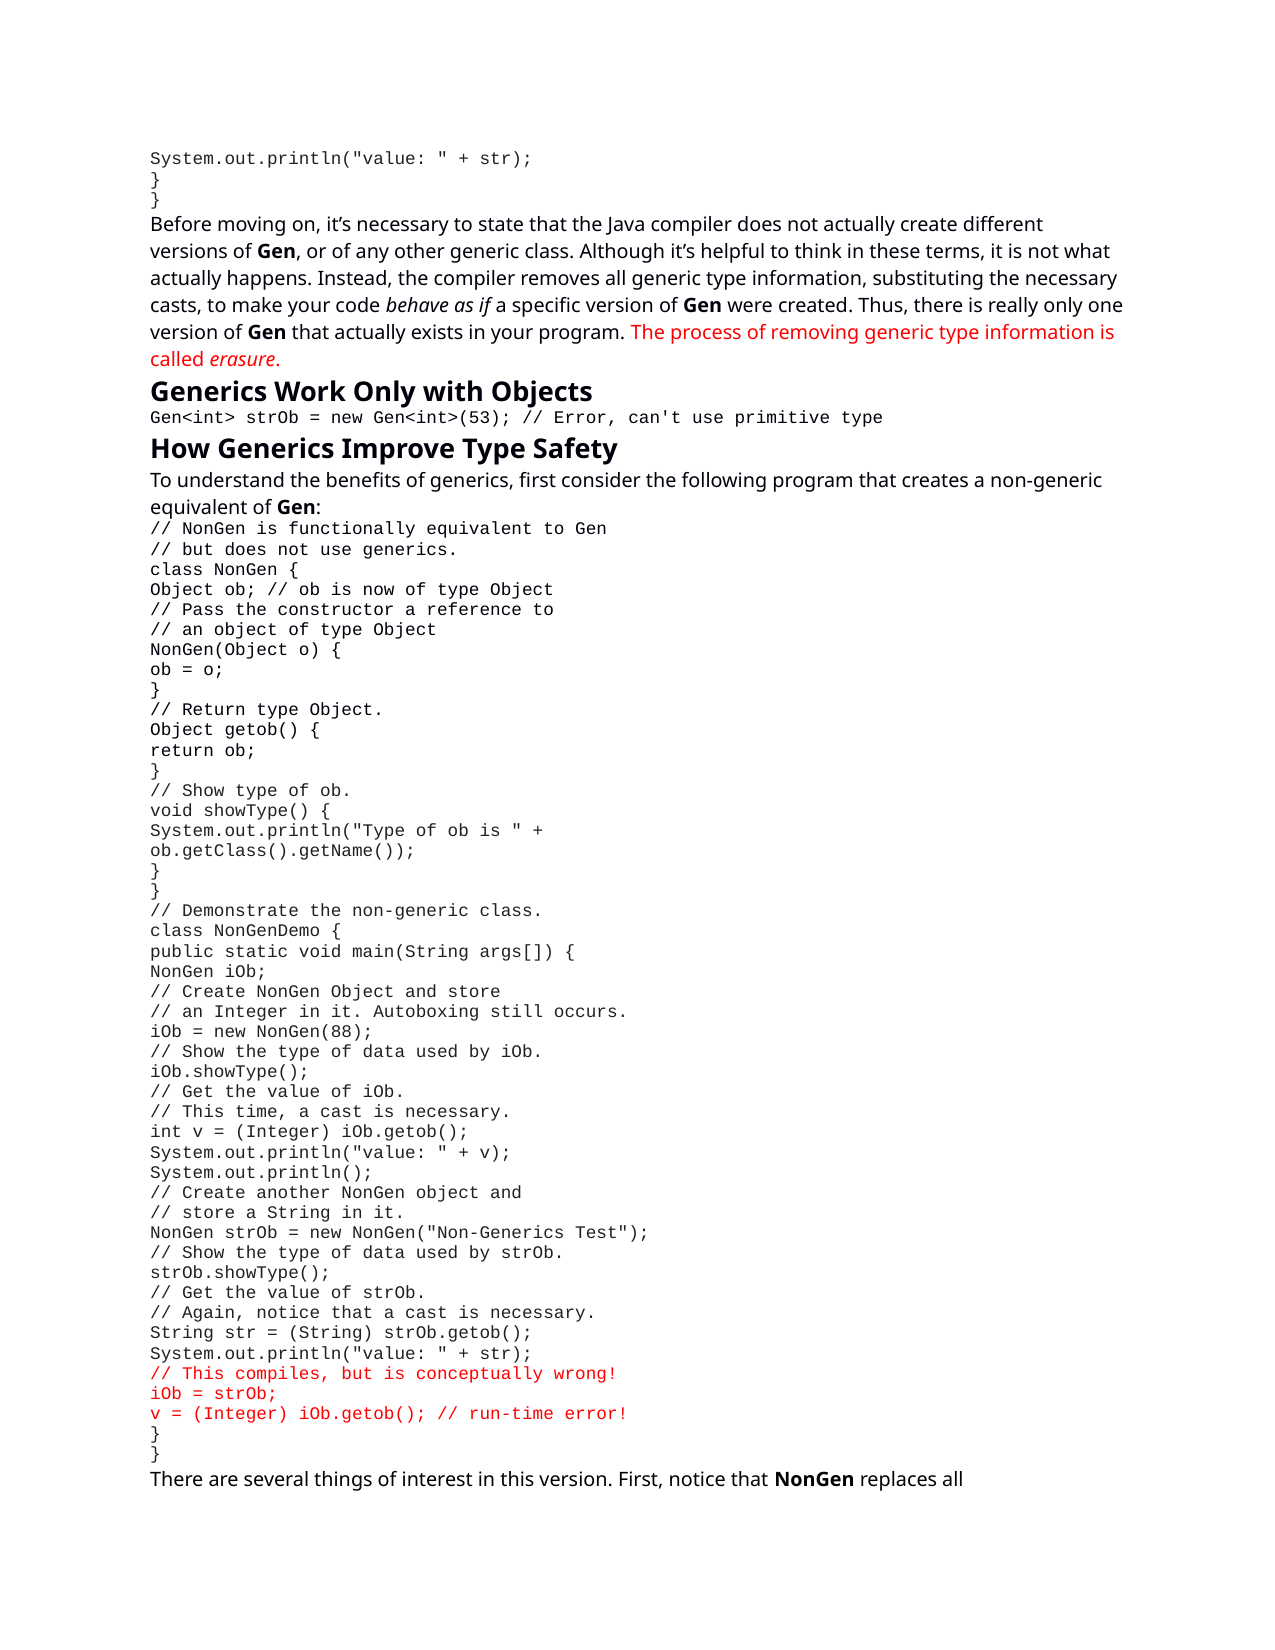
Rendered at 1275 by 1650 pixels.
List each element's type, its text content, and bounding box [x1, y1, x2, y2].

text int v = (Integer) iOb.getob(); [150, 1123, 1125, 1143]
text // This compiles, but is conceptually wrong! [150, 1364, 1125, 1384]
text // This time, a cast is necessary. [150, 1103, 1125, 1123]
text System.out.println(); [150, 1163, 1125, 1183]
text // NonGen is functionally equivalent to Gen [150, 520, 1125, 540]
text } [150, 862, 1125, 882]
text // an object of type Object [150, 621, 1125, 641]
text void showType() { [150, 801, 1125, 822]
text } [150, 761, 1125, 781]
text // Pass the constructor a reference to [150, 600, 1125, 621]
text // Show the type of data used by iOb. [150, 1043, 1125, 1063]
text return ob; [150, 741, 1125, 761]
text Object ob; // ob is now of type Object [150, 580, 1125, 600]
text iOb = new NonGen(88); [150, 1023, 1125, 1043]
text // Return type Object. [150, 701, 1125, 721]
text // Create another NonGen object and [150, 1183, 1125, 1203]
text strOb.showType(); [150, 1264, 1125, 1284]
text public static void main(String args[]) { [150, 942, 1125, 962]
text There are several things of interest in this version. First, notice that NonGen replaces all [150, 1465, 1125, 1492]
text } [150, 1445, 1125, 1465]
text iOb = strOb; [150, 1384, 1125, 1404]
text iOb.showType(); [150, 1063, 1125, 1083]
text } [150, 681, 1125, 701]
text System.out.println("Type of ob is " + [150, 822, 1125, 842]
text // Show the type of data used by strOb. [150, 1244, 1125, 1264]
text Before moving on, it’s necessary to state that the Java compiler does not actually create different versions of Gen, or of any other generic class. Although it’s helpful to think in these terms, it is not what actually happens. Instead, the compiler removes all generic type information, substituting the necessary casts, to make your code behave as if a specific version of Gen were created. Thus, there is really only one version of Gen that actually exists in your program. The process of removing generic type information is called erasure. [150, 210, 1125, 372]
text ob.getClass().getName()); [150, 842, 1125, 862]
text How Generics Improve Type Safety [150, 429, 1125, 466]
text To understand the benefits of generics, first consider the following program that creates a non-generic equivalent of Gen: [150, 466, 1125, 520]
text } [150, 170, 1125, 190]
text System.out.println("value: " + str); [150, 150, 1125, 170]
text // an Integer in it. Autoboxing still occurs. [150, 1002, 1125, 1023]
text // Get the value of iOb. [150, 1083, 1125, 1103]
text NonGen(Object o) { [150, 641, 1125, 661]
text // Show type of ob. [150, 781, 1125, 801]
text // but does not use generics. [150, 540, 1125, 560]
text // Get the value of strOb. [150, 1284, 1125, 1304]
text Generics Work Only with Objects [150, 372, 1125, 409]
text NonGen iOb; [150, 962, 1125, 982]
text // Demonstrate the non-generic class. [150, 902, 1125, 922]
text Object getob() { [150, 721, 1125, 741]
text NonGen strOb = new NonGen("Non-Generics Test"); [150, 1224, 1125, 1244]
text Gen<int> strOb = new Gen<int>(53); // Error, can't use primitive type [150, 409, 1125, 429]
text } [150, 882, 1125, 902]
text v = (Integer) iOb.getob(); // run-time error! [150, 1404, 1125, 1425]
text } [150, 190, 1125, 210]
text class NonGenDemo { [150, 922, 1125, 942]
text } [150, 1425, 1125, 1445]
text String str = (String) strOb.getob(); [150, 1324, 1125, 1344]
text // store a String in it. [150, 1203, 1125, 1224]
text System.out.println("value: " + v); [150, 1143, 1125, 1163]
text System.out.println("value: " + str); [150, 1344, 1125, 1364]
text ob = o; [150, 661, 1125, 681]
text // Create NonGen Object and store [150, 982, 1125, 1002]
text // Again, notice that a cast is necessary. [150, 1304, 1125, 1324]
text class NonGen { [150, 560, 1125, 580]
